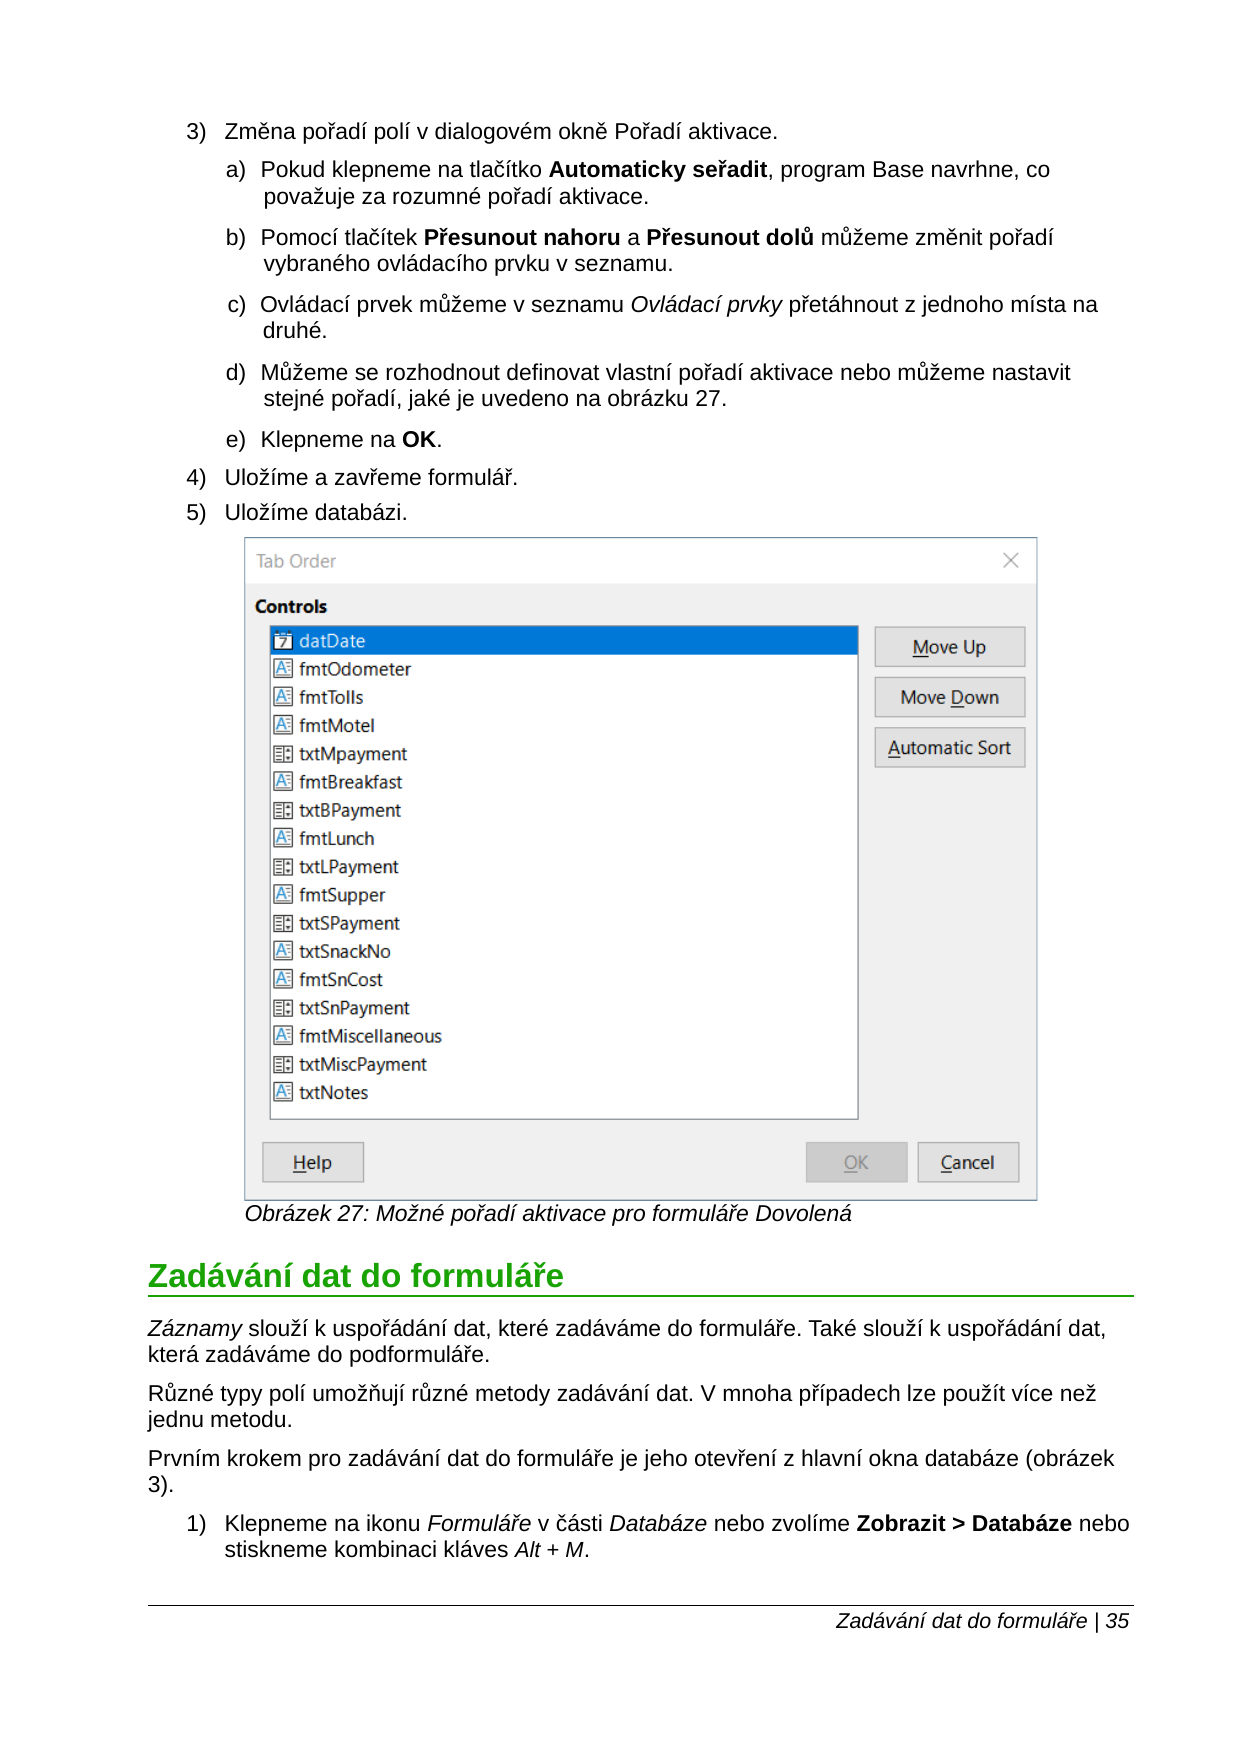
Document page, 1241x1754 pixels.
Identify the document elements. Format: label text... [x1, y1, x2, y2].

text Různé typy polí umožňují různé metody zadávání dat. V mnoha případech lze použít více než jednu metodu. [148, 1380, 1134, 1432]
list Změna pořadí polí v dialogovém okně Pořadí aktivace. [207, 118, 1134, 144]
list Klepneme na OK. [223, 423, 1134, 455]
list Pomocí tlačítek Přesunout nahoru a Přesunout dolů můžeme změnit pořadí vybraného ovládacího prvku v seznamu. [223, 221, 1134, 279]
list Uložíme a zavřeme formulář. [207, 464, 1134, 490]
list Uložíme databázi. [207, 499, 1134, 526]
text Obrázek 27: Možné pořadí aktivace pro formuláře Dovolená [244, 1201, 1037, 1227]
text Záznamy slouží k uspořádání dat, které zadáváme do formuláře. Také slouží k uspořádání dat, která zadáváme do podformuláře. [148, 1314, 1134, 1367]
list Ovládací prvek můžeme v seznamu Ovládací prvky přetáhnout z jednoho místa na druhé. [224, 288, 1134, 347]
picture [244, 537, 1038, 1201]
list Pokud klepneme na tlačítko Automaticky seřadit, program Base navrhne, co považuje za rozumné pořadí aktivace. [223, 153, 1134, 212]
subtitle Zadávání dat do formuláře [148, 1256, 1134, 1295]
text Prvním krokem pro zadávání dat do formuláře je jeho otevření z hlavní okna databáze (obrázek 3). [148, 1445, 1134, 1498]
list Můžeme se rozhodnout definovat vlastní pořadí aktivace nebo můžeme nastavit stejné pořadí, jaké je uvedeno na obrázku 27. [223, 356, 1134, 414]
list Klepneme na ikonu Formuláře v části Databáze nebo zvolíme Zobrazit > Databáze nebo stiskneme kombinaci kláves Alt + M. [207, 1510, 1134, 1563]
